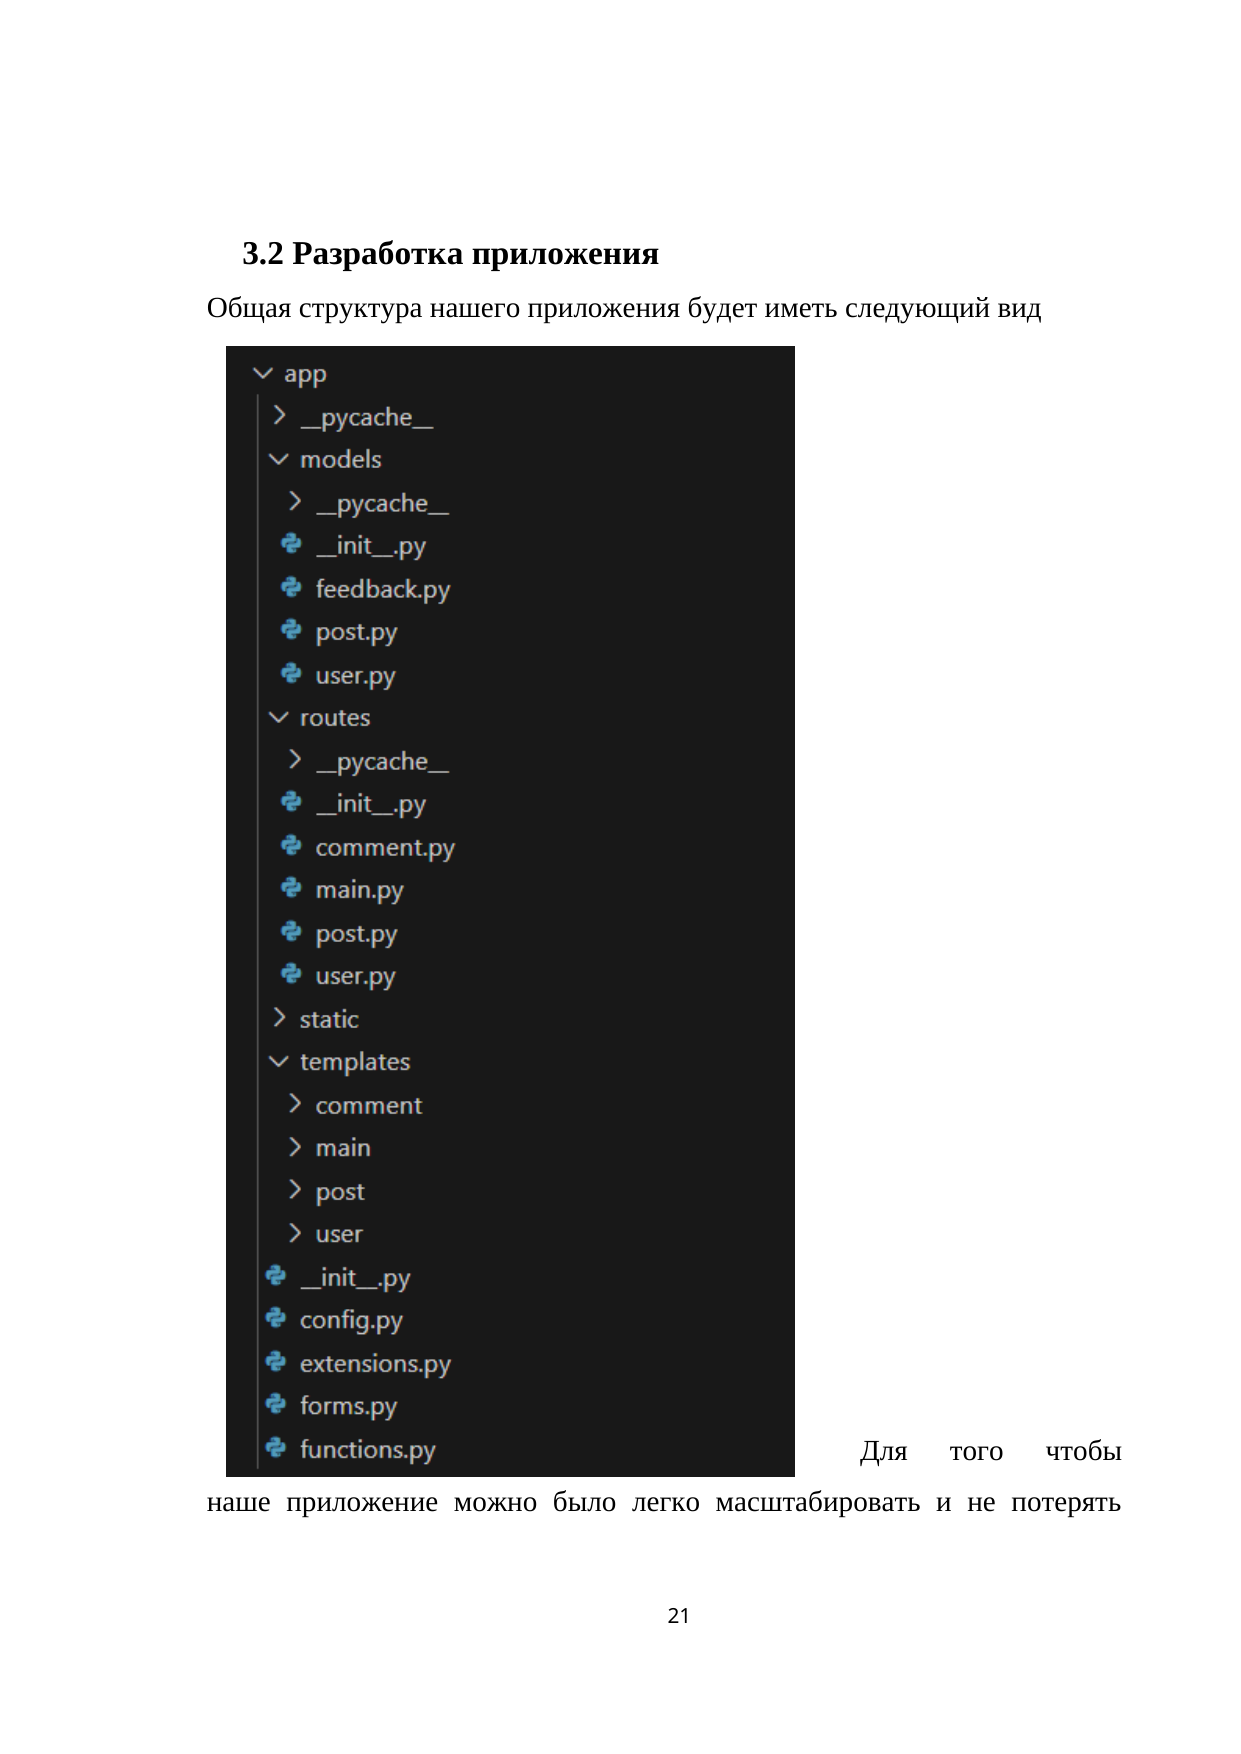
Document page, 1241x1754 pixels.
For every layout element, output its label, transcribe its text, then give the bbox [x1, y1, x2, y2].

picture [226, 346, 795, 1477]
list Общая структура нашего приложения будет иметь следующий вид [207, 291, 1122, 324]
list 3.2 Разработка приложения [207, 233, 1122, 271]
list Для того чтобы наше приложение можно было легко масштабировать и не потерять [207, 1433, 1122, 1517]
